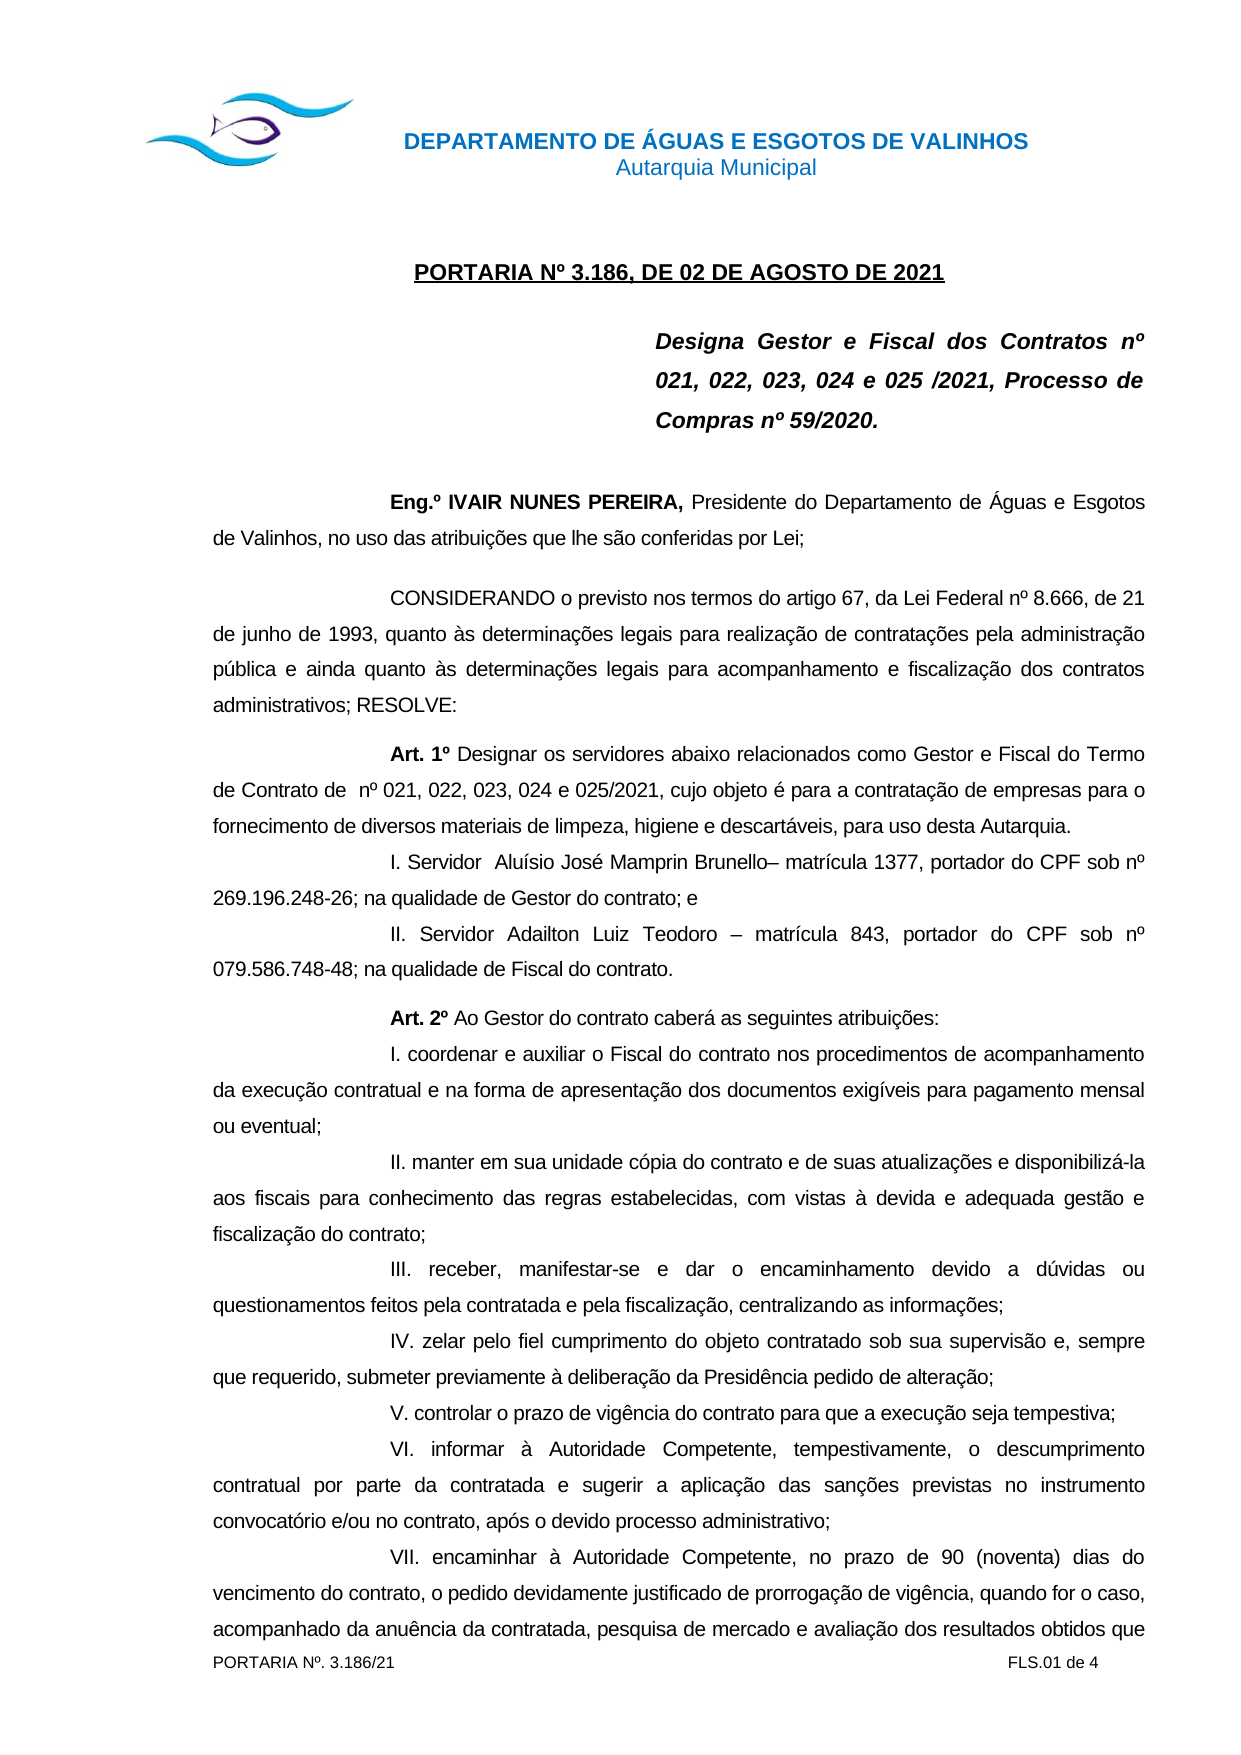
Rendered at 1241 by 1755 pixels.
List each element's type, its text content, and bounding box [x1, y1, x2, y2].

text V. controlar o prazo de vigência do contrato para que a execução seja tempestiva; [213, 1401, 1146, 1425]
text II. Servidor Adailton Luiz Teodoro – matrícula 843, portador do CPF sob nº 079.586.748-48; na qualidade de Fiscal do contrato. [213, 921, 1146, 981]
text II. manter em sua unidade cópia do contrato e de suas atualizações e disponibilizá-la aos fiscais para conhecimento das regras estabelecidas, com vistas à devida e adequada gestão e fiscalização do contrato; [213, 1149, 1146, 1245]
text Eng.º IVAIR NUNES PEREIRA, Presidente do Departamento de Águas e Esgotos de Valinhos, no uso das atribuições que lhe são conferidas por Lei; [213, 489, 1146, 549]
text VII. encaminhar à Autoridade Competente, no prazo de 90 (noventa) dias do vencimento do contrato, o pedido devidamente justificado de prorrogação de vigência, quando for o caso, acompanhado da anuência da contratada, pesquisa de mercado e avaliação dos resultados obtidos que [213, 1545, 1146, 1641]
text Art. 1º Designar os servidores abaixo relacionados como Gestor e Fiscal do Termo de Contrato de nº 021, 022, 023, 024 e 025/2021, cujo objeto é para a contratação de empresas para o fornecimento de diversos materiais de limpeza, higiene e descartáveis, para uso desta Autarquia. [213, 742, 1146, 837]
text CONSIDERANDO o previsto nos termos do artigo 67, da Lei Federal nº 8.666, de 21 de junho de 1993, quanto às determinações legais para realização de contratações pela administração pública e ainda quanto às determinações legais para acompanhamento e fiscalização dos contratos administrativos; RESOLVE: [213, 585, 1146, 717]
text I. Servidor Aluísio José Mamprin Brunello– matrícula 1377, portador do CPF sob nº 269.196.248-26; na qualidade de Gestor do contrato; e [213, 849, 1146, 909]
text VI. informar à Autoridade Competente, tempestivamente, o descumprimento contratual por parte da contratada e sugerir a aplicação das sanções previstas no instrumento convocatório e/ou no contrato, após o devido processo administrativo; [213, 1437, 1146, 1533]
text IV. zelar pelo fiel cumprimento do objeto contratado sob sua supervisão e, sempre que requerido, submeter previamente à deliberação da Presidência pedido de alteração; [213, 1329, 1146, 1389]
text PORTARIA Nº 3.186, DE 02 DE AGOSTO DE 2021 [213, 258, 1146, 285]
text Designa Gestor e Fiscal dos Contratos nº 021, 022, 023, 024 e 025 /2021, Processo de Compras nº 59/2020. [655, 328, 1146, 433]
text III. receber, manifestar-se e dar o encaminhamento devido a dúvidas ou questionamentos feitos pela contratada e pela fiscalização, centralizando as informações; [213, 1257, 1146, 1317]
text I. coordenar e auxiliar o Fiscal do contrato nos procedimentos de acompanhamento da execução contratual e na forma de apresentação dos documentos exigíveis para pagamento mensal ou eventual; [213, 1042, 1146, 1137]
text Art. 2º Ao Gestor do contrato caberá as seguintes atribuições: [213, 1006, 1146, 1030]
